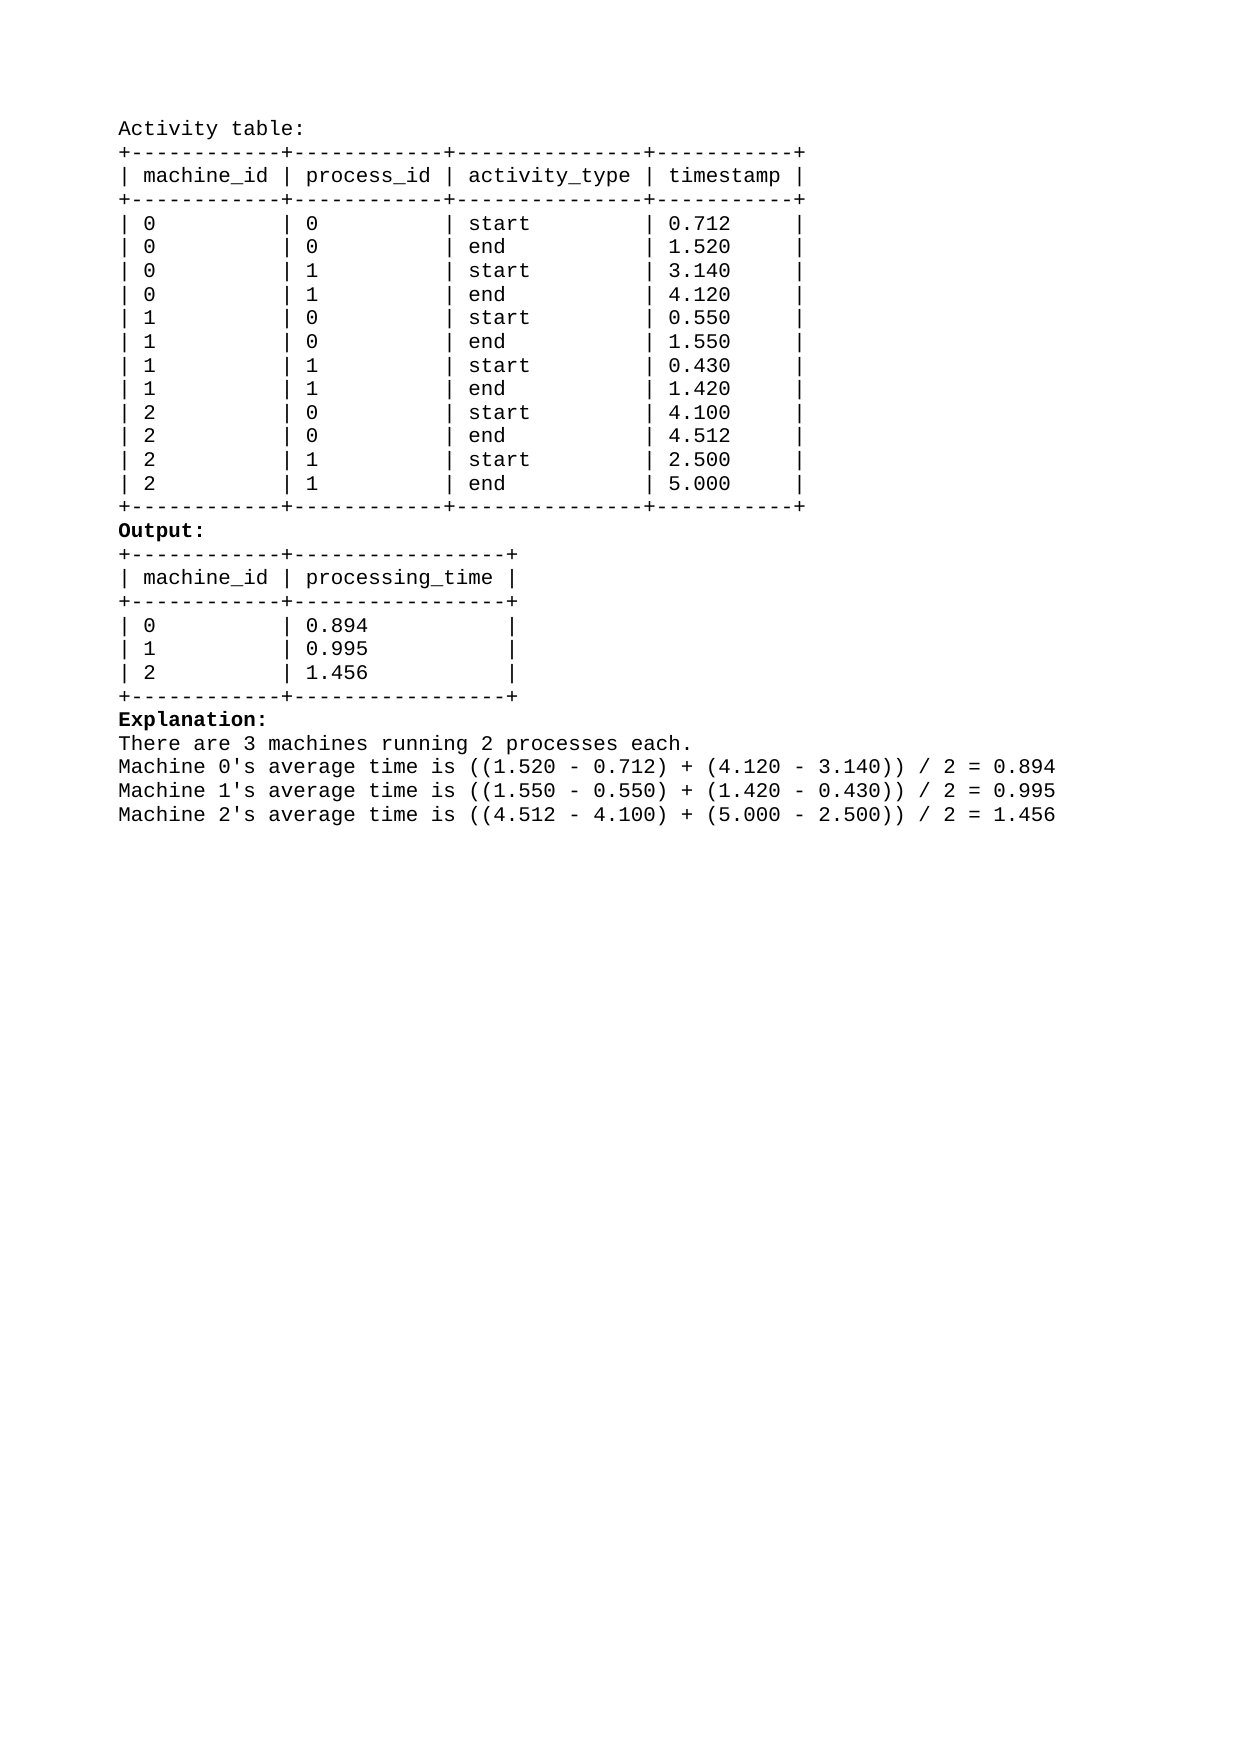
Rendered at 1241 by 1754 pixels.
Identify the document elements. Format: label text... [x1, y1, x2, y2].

text | 0 | 0 | start | 0.712 | [118, 213, 1122, 236]
text There are 3 machines running 2 processes each. [118, 733, 1122, 757]
text | 2 | 1.456 | [118, 662, 1122, 686]
text Machine 1's average time is ((1.550 - 0.550) + (1.420 - 0.430)) / 2 = 0.995 [118, 780, 1122, 804]
text | 2 | 1 | end | 5.000 | [118, 473, 1122, 496]
text | 1 | 0.995 | [118, 638, 1122, 662]
text | 0 | 0.894 | [118, 615, 1122, 638]
text Machine 0's average time is ((1.520 - 0.712) + (4.120 - 3.140)) / 2 = 0.894 [118, 757, 1122, 780]
text Explanation: [118, 709, 1122, 733]
text +------------+------------+---------------+-----------+ [118, 189, 1122, 213]
text +------------+------------+---------------+-----------+ [118, 142, 1122, 165]
text +------------+------------+---------------+-----------+ [118, 496, 1122, 520]
text | machine_id | process_id | activity_type | timestamp | [118, 165, 1122, 189]
text | 2 | 0 | start | 4.100 | [118, 402, 1122, 426]
text | 0 | 0 | end | 1.520 | [118, 236, 1122, 260]
text | 0 | 1 | end | 4.120 | [118, 284, 1122, 307]
text +------------+-----------------+ [118, 686, 1122, 709]
text | 1 | 0 | end | 1.550 | [118, 331, 1122, 354]
text | 1 | 1 | start | 0.430 | [118, 354, 1122, 378]
text | 0 | 1 | start | 3.140 | [118, 260, 1122, 284]
text +------------+-----------------+ [118, 591, 1122, 615]
text | 2 | 1 | start | 2.500 | [118, 449, 1122, 473]
text Activity table: [118, 118, 1122, 142]
text | 1 | 1 | end | 1.420 | [118, 378, 1122, 402]
text Output: [118, 520, 1122, 544]
text | 1 | 0 | start | 0.550 | [118, 307, 1122, 331]
text | 2 | 0 | end | 4.512 | [118, 426, 1122, 449]
text +------------+-----------------+ [118, 544, 1122, 567]
text Machine 2's average time is ((4.512 - 4.100) + (5.000 - 2.500)) / 2 = 1.456 [118, 804, 1122, 827]
text | machine_id | processing_time | [118, 567, 1122, 591]
